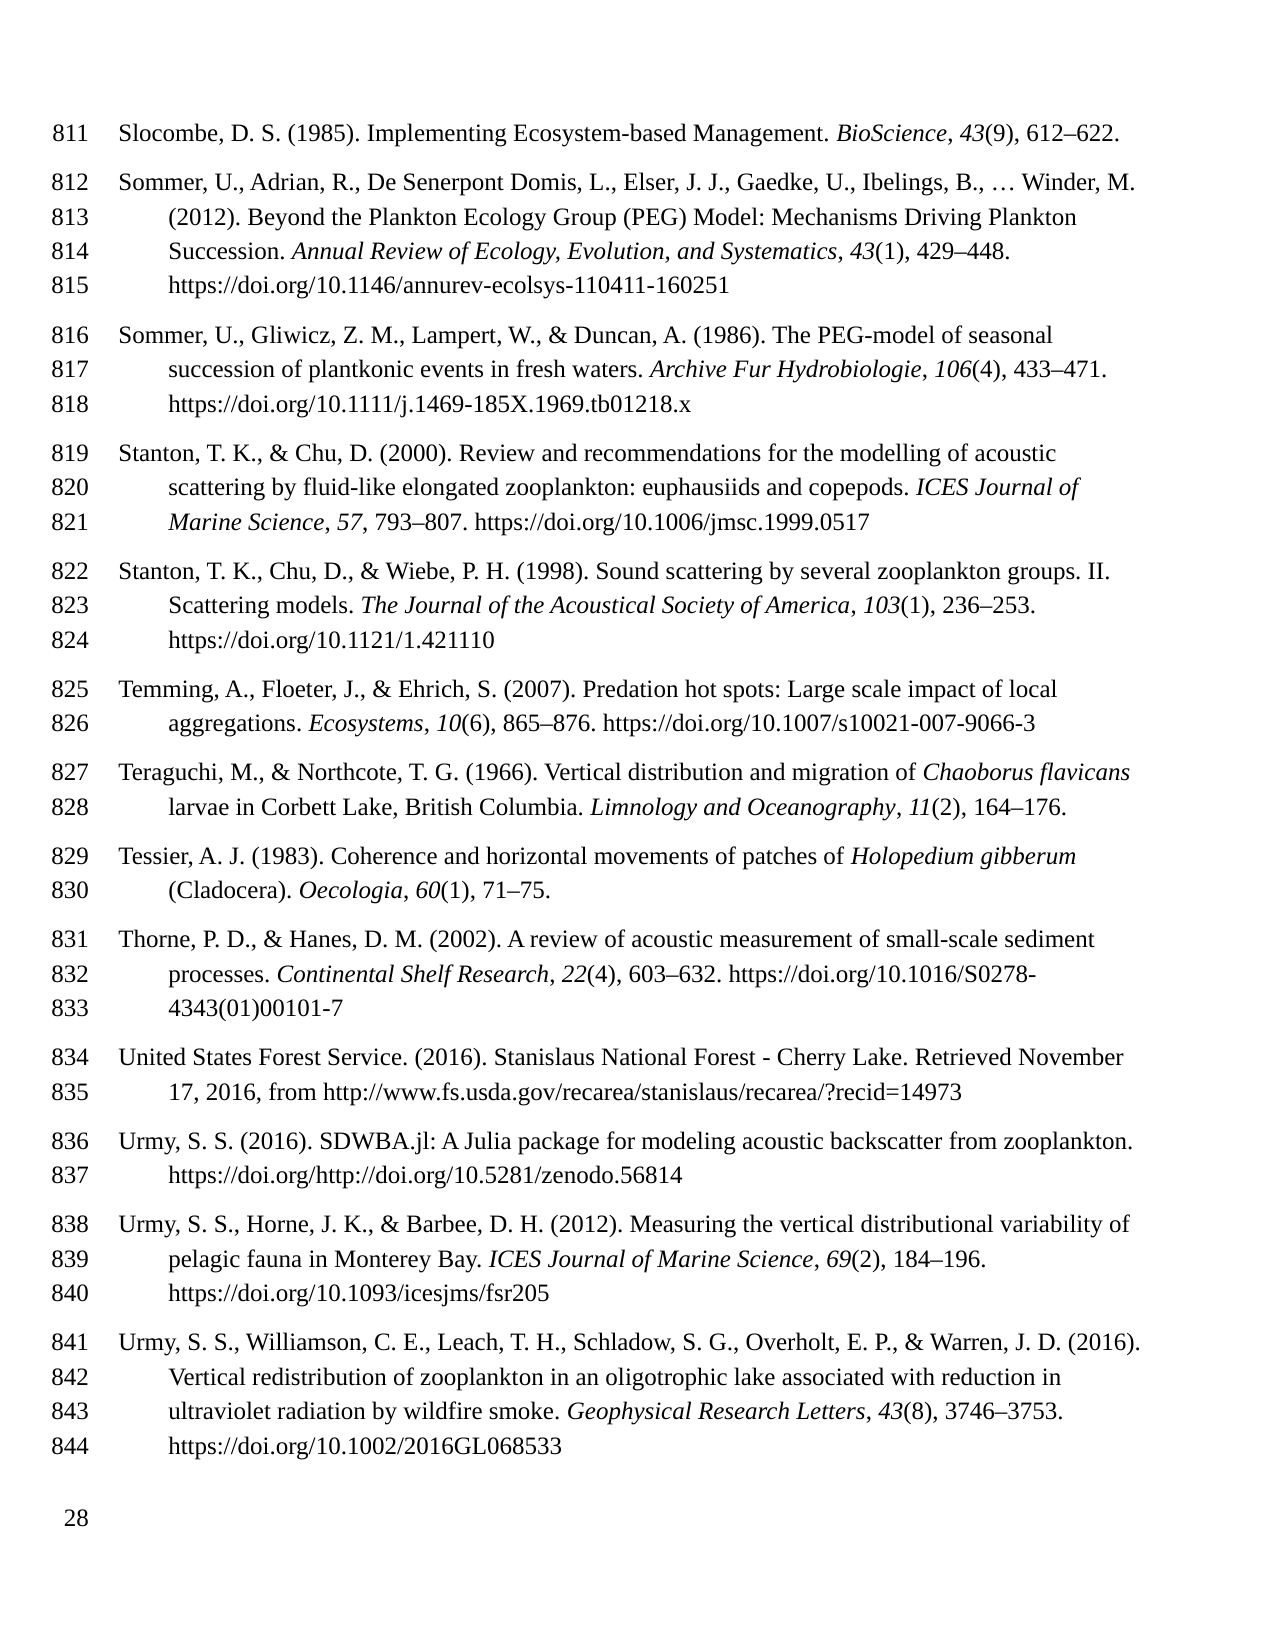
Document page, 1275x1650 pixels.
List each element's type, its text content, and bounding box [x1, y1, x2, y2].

text Urmy, S. S., Horne, J. K., & Barbee, D. H. (2012). Measuring the vertical distributional variability of pelagic fauna in Monterey Bay. ICES Journal of Marine Science, 69(2), 184–196. https://doi.org/10.1093/icesjms/fsr205 [118, 1209, 1157, 1307]
text Temming, A., Floeter, J., & Ehrich, S. (2007). Predation hot spots: Large scale impact of local aggregations. Ecosystems, 10(6), 865–876. https://doi.org/10.1007/s10021-007-9066-3 [118, 674, 1157, 737]
text Sommer, U., Adrian, R., De Senerpont Domis, L., Elser, J. J., Gaedke, U., Ibelings, B., … Winder, M. (2012). Beyond the Plankton Ecology Group (PEG) Model: Mechanisms Driving Plankton Succession. Annual Review of Ecology, Evolution, and Systematics, 43(1), 429–448. https://doi.org/10.1146/annurev-ecolsys-110411-160251 [118, 167, 1157, 299]
text Slocombe, D. S. (1985). Implementing Ecosystem-based Management. BioScience, 43(9), 612–622. [118, 118, 1157, 147]
text United States Forest Service. (2016). Stanislaus National Forest - Cherry Lake. Retrieved November 17, 2016, from http://www.fs.usda.gov/recarea/stanislaus/recarea/?recid=14973 [118, 1042, 1157, 1106]
text Urmy, S. S., Williamson, C. E., Leach, T. H., Schladow, S. G., Overholt, E. P., & Warren, J. D. (2016). Vertical redistribution of zooplankton in an oligotrophic lake associated with reduction in ultraviolet radiation by wildfire smoke. Geophysical Research Letters, 43(8), 3746–3753. https://doi.org/10.1002/2016GL068533 [118, 1327, 1157, 1460]
text Tessier, A. J. (1983). Coherence and horizontal movements of patches of Holopedium gibberum (Cladocera). Oecologia, 60(1), 71–75. [118, 841, 1157, 904]
text Urmy, S. S. (2016). SDWBA.jl: A Julia package for modeling acoustic backscatter from zooplankton. https://doi.org/http://doi.org/10.5281/zenodo.56814 [118, 1126, 1157, 1189]
text Stanton, T. K., Chu, D., & Wiebe, P. H. (1998). Sound scattering by several zooplankton groups. II. Scattering models. The Journal of the Acoustical Society of America, 103(1), 236–253. https://doi.org/10.1121/1.421110 [118, 556, 1157, 653]
text Stanton, T. K., & Chu, D. (2000). Review and recommendations for the modelling of acoustic scattering by fluid-like elongated zooplankton: euphausiids and copepods. ICES Journal of Marine Science, 57, 793–807. https://doi.org/10.1006/jmsc.1999.0517 [118, 438, 1157, 535]
text Sommer, U., Gliwicz, Z. M., Lampert, W., & Duncan, A. (1986). The PEG-model of seasonal succession of plantkonic events in fresh waters. Archive Fur Hydrobiologie, 106(4), 433–471. https://doi.org/10.1111/j.1469-185X.1969.tb01218.x [118, 320, 1157, 417]
text Thorne, P. D., & Hanes, D. M. (2002). A review of acoustic measurement of small-scale sediment processes. Continental Shelf Research, 22(4), 603–632. https://doi.org/10.1016/S0278-4343(01)00101-7 [118, 924, 1157, 1022]
text Teraguchi, M., & Northcote, T. G. (1966). Vertical distribution and migration of Chaoborus flavicans larvae in Corbett Lake, British Columbia. Limnology and Oceanography, 11(2), 164–176. [118, 757, 1157, 821]
